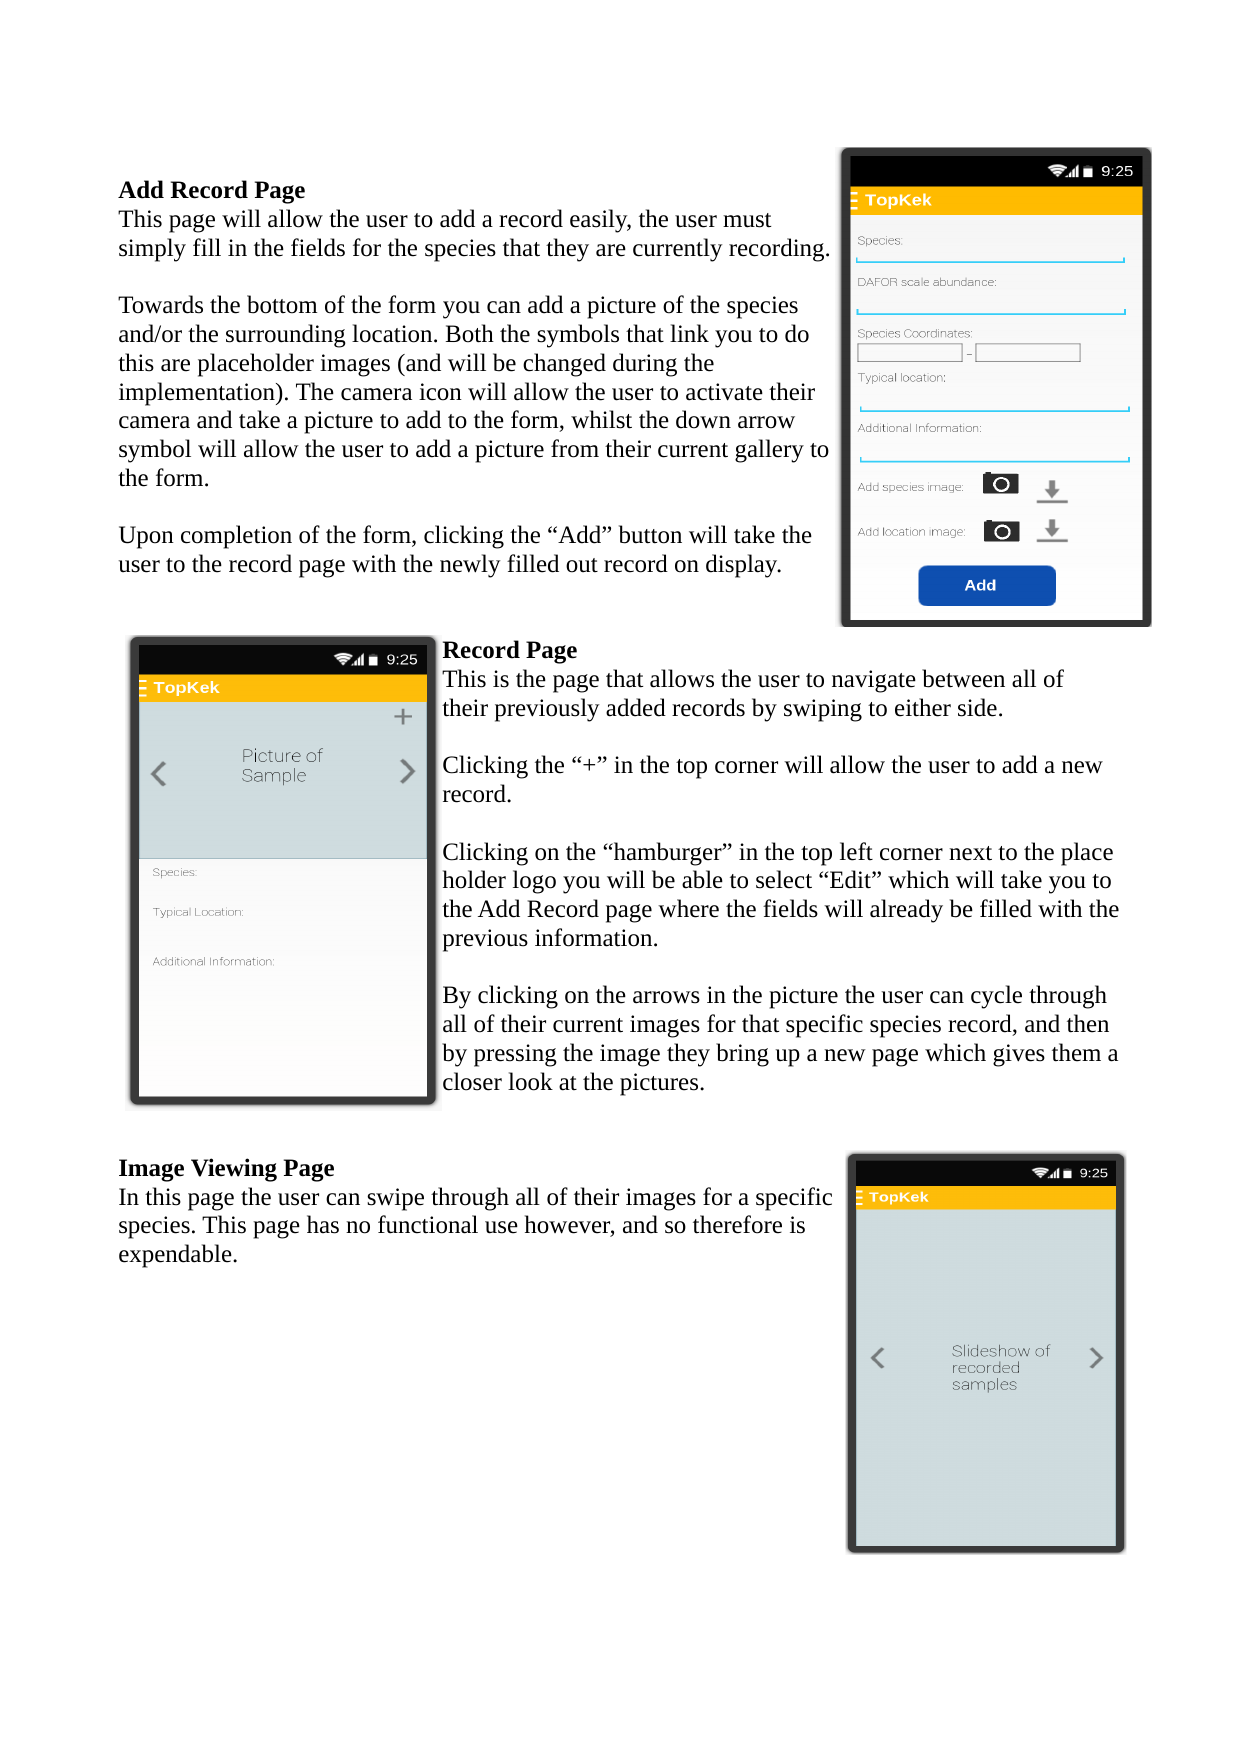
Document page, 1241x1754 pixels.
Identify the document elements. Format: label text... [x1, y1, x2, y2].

text Record Page [442, 636, 1122, 664]
text Add Record Page [118, 176, 835, 204]
text Towards the bottom of the form you can add a picture of the species and/or the surrounding location. Both the symbols that link you to do this are placeholder images (and will be changed during the implementation). The camera icon will allow the user to activate their camera and take a picture to add to the form, whilst the down arrow symbol will allow the user to add a picture from their current gallery to the form. [118, 291, 835, 492]
text Upon completion of the form, clicking the “Add” button will take the user to the record page with the newly filled out record on display. [118, 521, 835, 578]
text Clicking on the “hamburger” in the top left corner next to the place holder logo you will be able to select “Edit” which will take you to the Add Record page where the fields will already be filled with the previous information. [442, 837, 1122, 952]
text This is the page that allows the user to navigate between all of their previously added records by swiping to either side. [442, 664, 1122, 722]
text In this page the user can swipe through all of their images for a specific species. This page has no functional use however, and so therefore is expendable. [118, 1182, 845, 1268]
text Image Viewing Page [118, 1153, 845, 1182]
text By clicking on the arrows in the picture the user can cycle through all of their current images for that specific species record, and then by pressing the image they bring up a new page which gives them a closer look at the pictures. [442, 981, 1122, 1096]
text This page will allow the user to add a record easily, the user must simply fill in the fields for the species that they are currently recording. [118, 204, 835, 262]
text Clicking the “+” in the top corner will allow the user to add a new record. [442, 751, 1122, 808]
